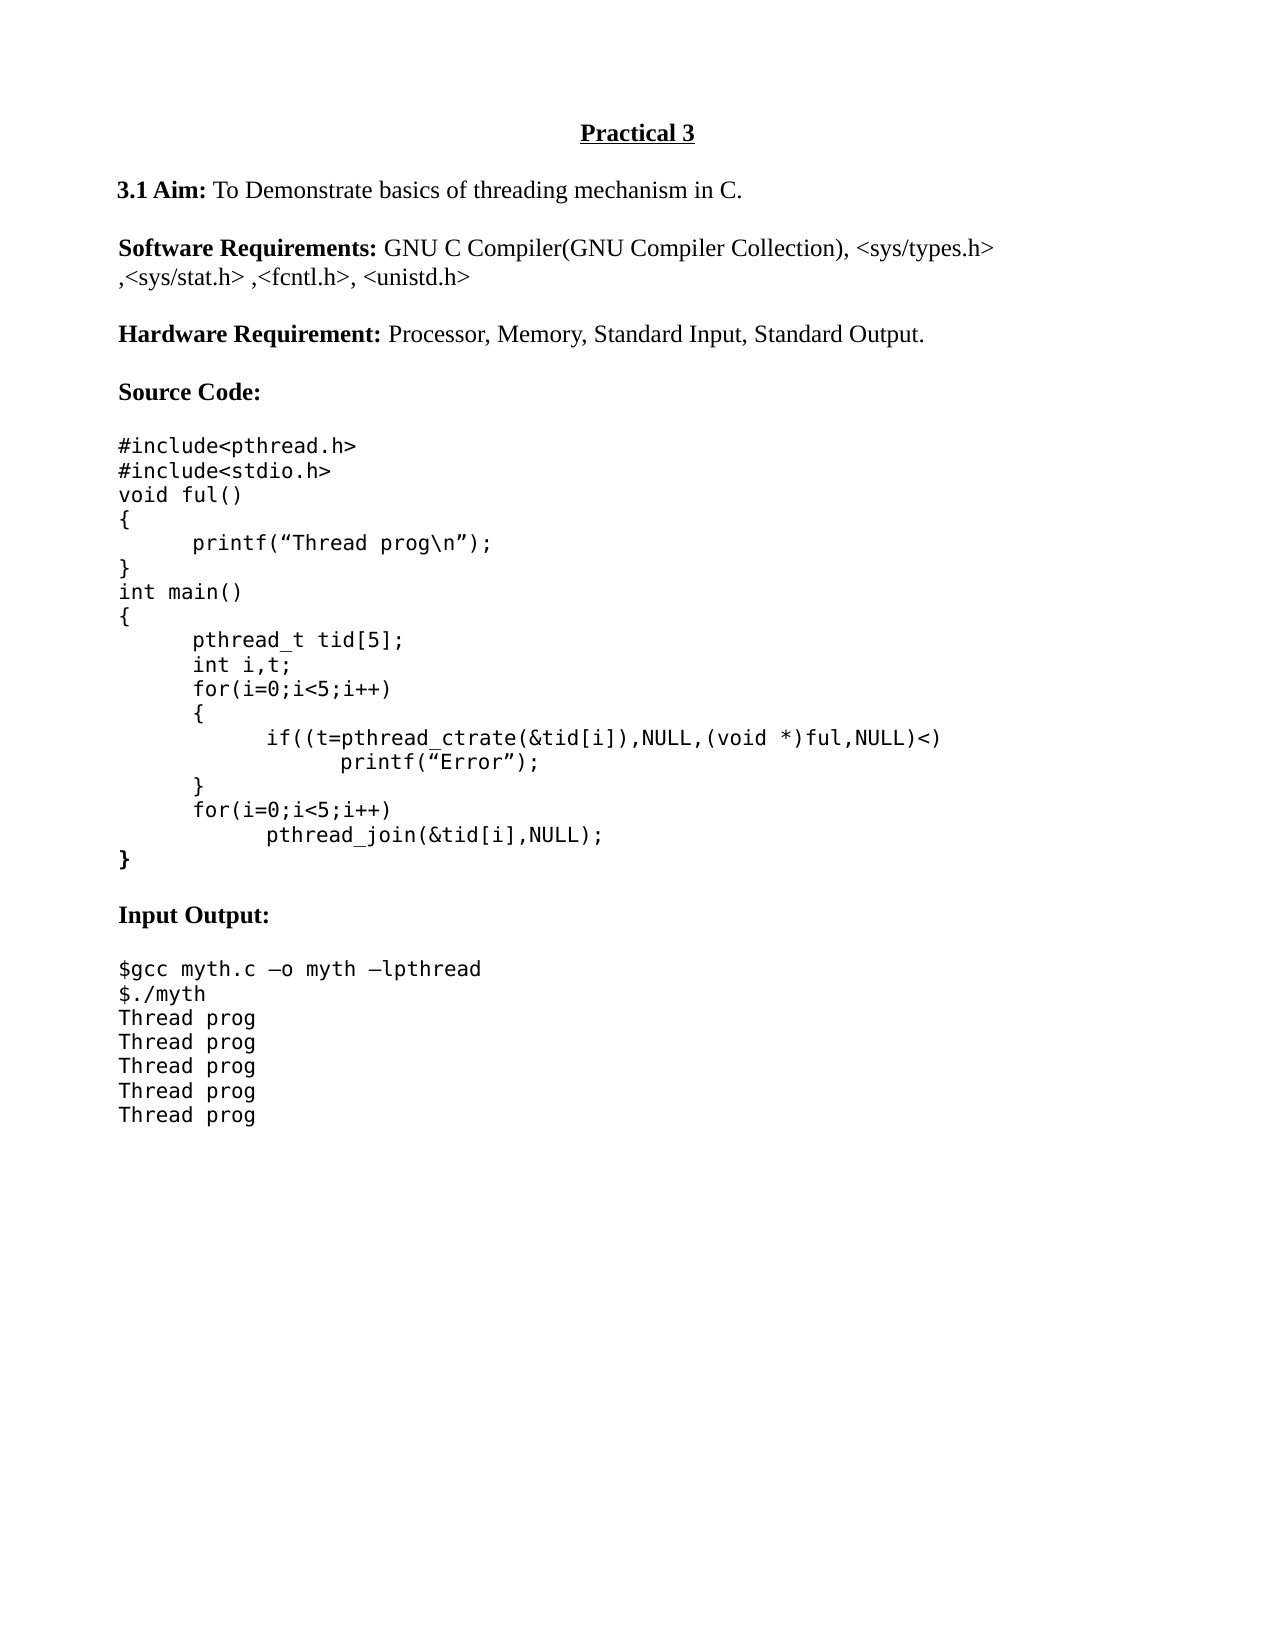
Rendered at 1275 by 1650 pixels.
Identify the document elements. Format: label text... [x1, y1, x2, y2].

text Source Code: [118, 377, 1157, 406]
text } [118, 847, 1157, 871]
text void ful() [118, 483, 1157, 507]
text } [118, 556, 1157, 580]
text printf(“Thread prog\n”); [118, 531, 1157, 556]
text $gcc myth.c –o myth –lpthread [118, 957, 1157, 982]
text Input Output: [118, 900, 1157, 929]
text Thread prog [118, 1079, 1157, 1103]
text } [118, 774, 1157, 798]
text { [118, 507, 1157, 531]
text printf(“Error”); [118, 750, 1157, 774]
text Hardware Requirement: Processor, Memory, Standard Input, Standard Output. [118, 319, 1157, 348]
text if((t=pthread_ctrate(&tid[i]),NULL,(void *)ful,NULL)<) [118, 726, 1157, 750]
text pthread_t tid[5]; [118, 628, 1157, 653]
text #include<stdio.h> [118, 459, 1157, 483]
text Software Requirements: GNU C Compiler(GNU Compiler Collection), <sys/types.h> ,<sys/stat.h> ,<fcntl.h>, <unistd.h> [118, 233, 1157, 291]
text { [118, 604, 1157, 628]
text { [118, 701, 1157, 726]
text Thread prog [118, 1006, 1157, 1030]
text int main() [118, 580, 1157, 604]
text int i,t; [118, 653, 1157, 677]
text for(i=0;i<5;i++) [118, 677, 1157, 701]
text pthread_join(&tid[i],NULL); [118, 823, 1157, 847]
text for(i=0;i<5;i++) [118, 798, 1157, 823]
text $./myth [118, 982, 1157, 1006]
text Practical 3 [118, 118, 1157, 147]
list 3.1 Aim: To Demonstrate basics of threading mechanism in C. [117, 176, 1157, 204]
text #include<pthread.h> [118, 434, 1157, 459]
text Thread prog [118, 1030, 1157, 1054]
text Thread prog [118, 1054, 1157, 1079]
text Thread prog [118, 1103, 1157, 1127]
